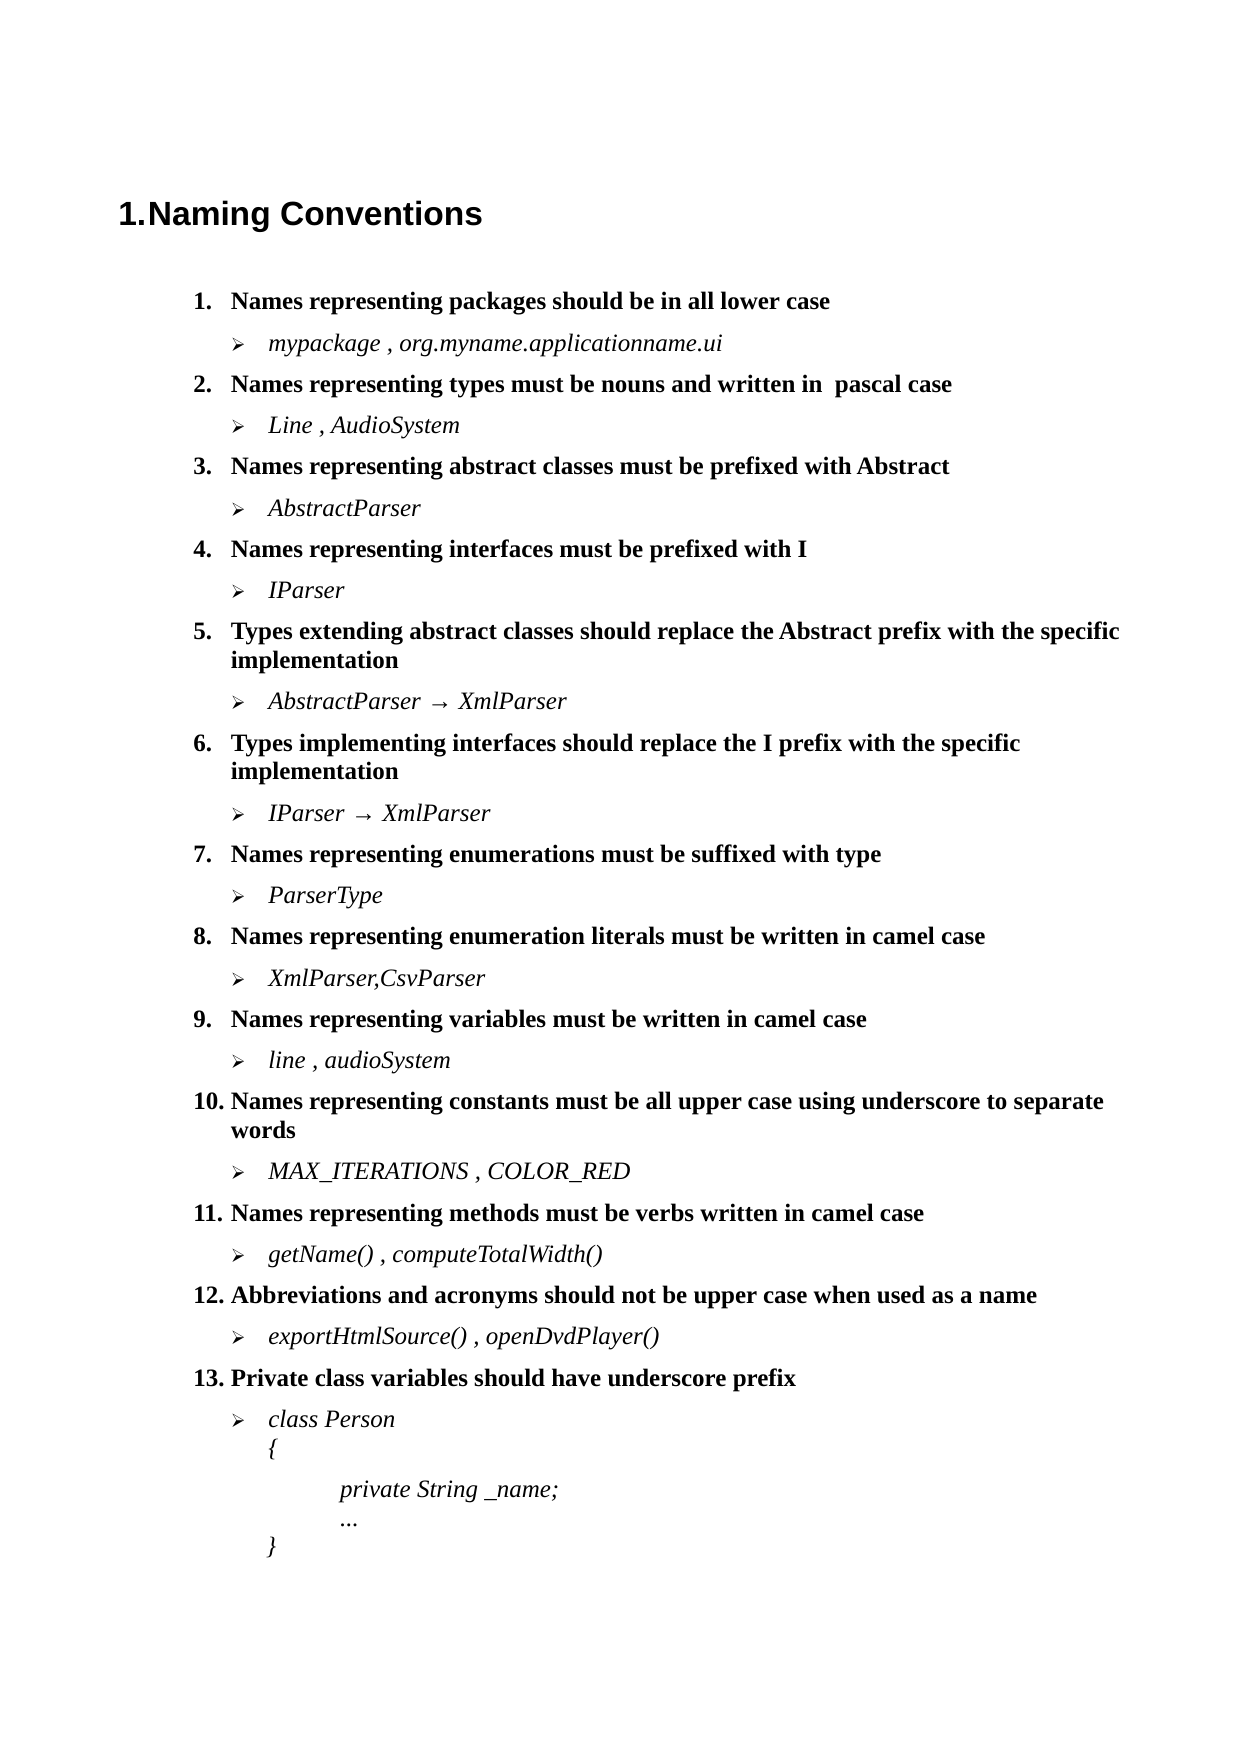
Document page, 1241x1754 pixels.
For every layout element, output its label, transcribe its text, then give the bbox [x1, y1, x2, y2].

list Line , AudioSystem [231, 410, 1122, 439]
list Names representing enumeration literals must be written in camel case [193, 921, 1122, 950]
list line , audioSystem [231, 1045, 1122, 1074]
list mypackage , org.myname.applicationname.ui [231, 328, 1122, 356]
list Names representing methods must be verbs written in camel case [193, 1198, 1122, 1226]
list Private class variables should have underscore prefix [193, 1363, 1122, 1391]
list Names representing abstract classes must be prefixed with Abstract [193, 451, 1122, 480]
list exportHtmlSource() , openDvdPlayer() [231, 1321, 1122, 1350]
list IParser → XmlParser [231, 798, 1122, 826]
list Names representing enumerations must be suffixed with type [193, 839, 1122, 868]
list Abbreviations and acronyms should not be upper case when used as a name [193, 1280, 1122, 1309]
list MAX_ITERATIONS , COLOR_RED [231, 1156, 1122, 1185]
list Names representing constants must be all upper case using underscore to separate words [193, 1086, 1122, 1144]
list class Person { [231, 1404, 1122, 1461]
list Types extending abstract classes should replace the Abstract prefix with the specific implementation [193, 616, 1122, 674]
subtitle Naming Conventions [118, 194, 1122, 233]
list AbstractParser → XmlParser [231, 686, 1122, 715]
list Names representing variables must be written in camel case [193, 1004, 1122, 1033]
list Names representing packages should be in all lower case [193, 286, 1122, 315]
list Types implementing interfaces should replace the I prefix with the specific implementation [193, 728, 1122, 785]
text private String _name; ... } [118, 1474, 1122, 1560]
list Names representing interfaces must be prefixed with I [193, 534, 1122, 563]
list IParser [231, 575, 1122, 604]
list XmlParser,CsvParser [231, 963, 1122, 991]
list ParserType [231, 880, 1122, 909]
list AbstractParser [231, 493, 1122, 521]
list getName() , computeTotalWidth() [231, 1239, 1122, 1268]
list Names representing types must be nouns and written in pascal case [193, 369, 1122, 398]
